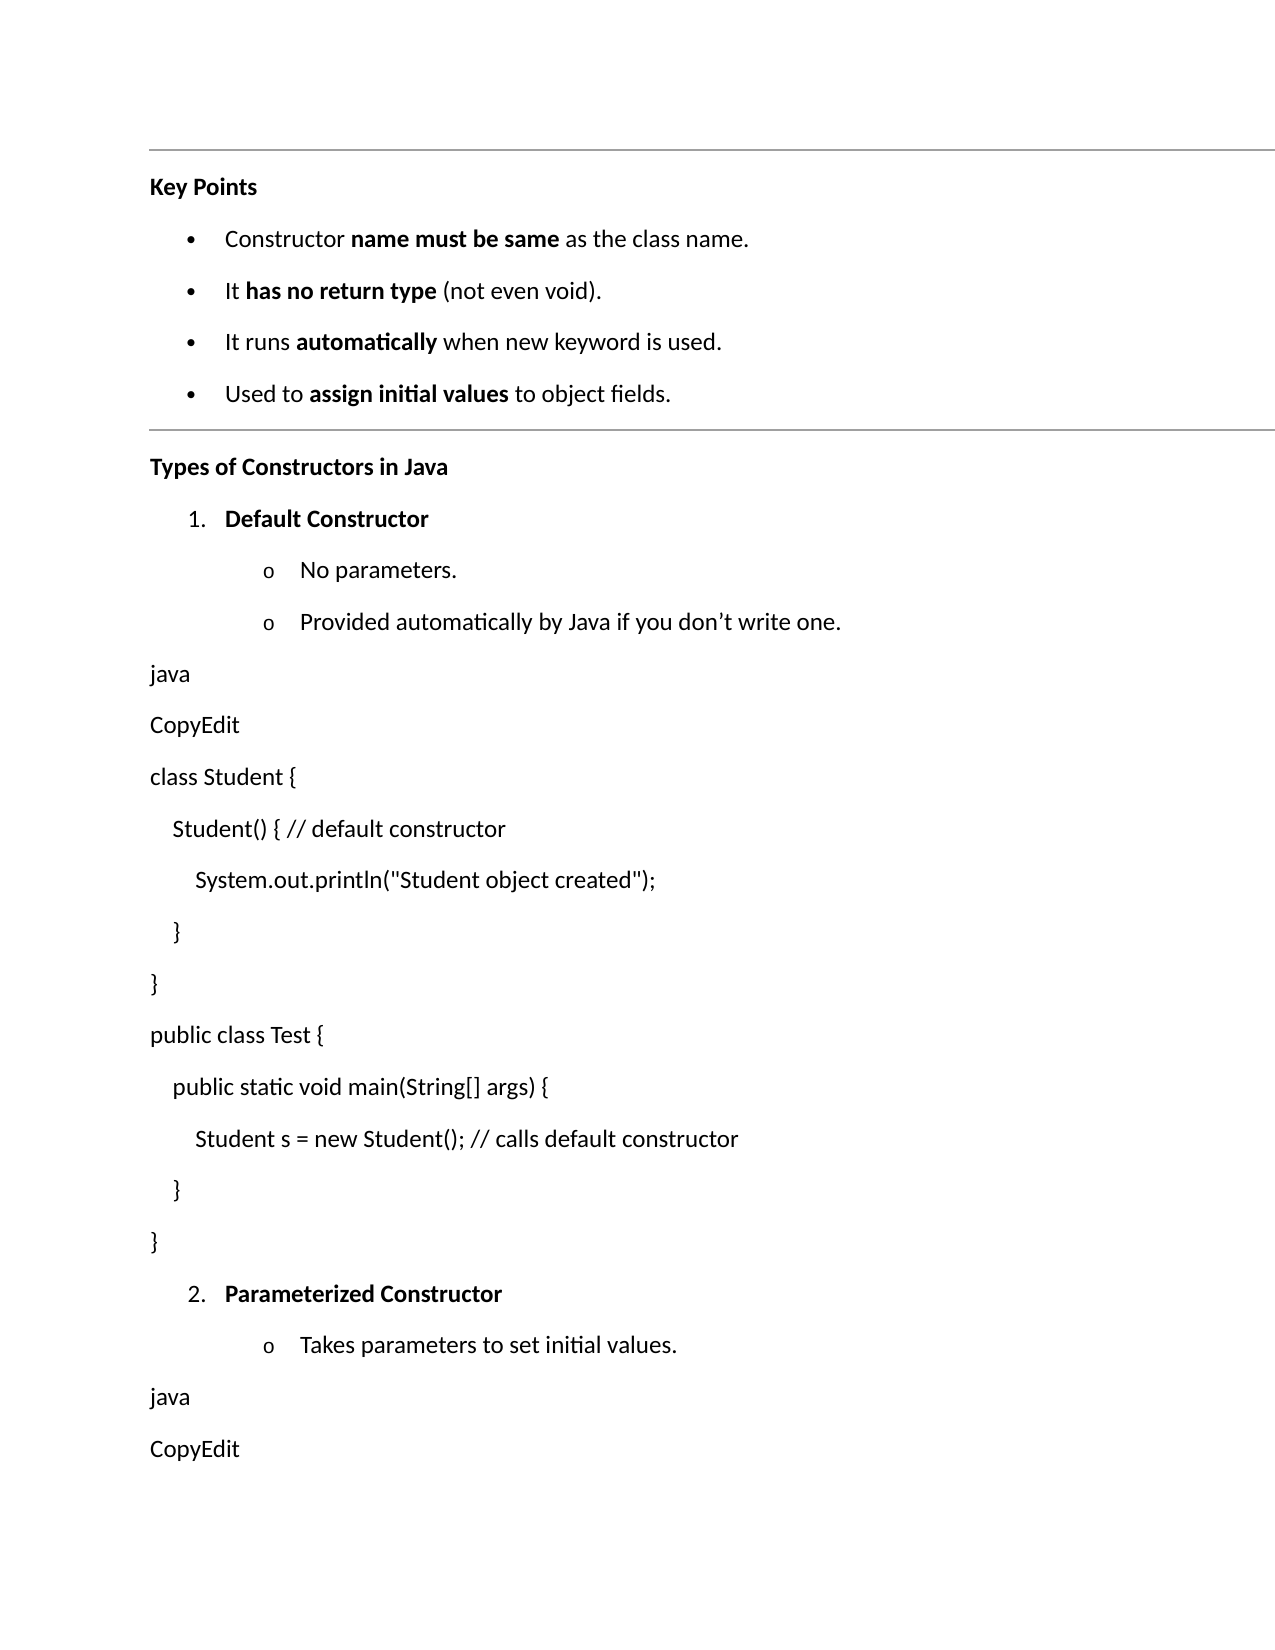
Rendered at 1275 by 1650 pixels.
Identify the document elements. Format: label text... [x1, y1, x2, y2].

text Student s = new Student(); // calls default constructor [150, 1123, 1125, 1153]
text public class Test { [150, 1019, 1125, 1050]
text } [150, 1174, 1125, 1205]
list Default Constructor [187, 503, 1125, 533]
text Types of Constructors in Java [150, 451, 1125, 482]
list Parameterized Constructor [187, 1278, 1125, 1308]
list Used to assign initial values to object fields. [187, 378, 1125, 409]
text class Student { [150, 761, 1125, 792]
list It has no return type (not even void). [187, 275, 1125, 305]
text } [150, 916, 1125, 947]
list Takes parameters to set initial values. [262, 1329, 1125, 1360]
list It runs automatically when new keyword is used. [187, 326, 1125, 357]
list No parameters. [262, 554, 1125, 585]
text CopyEdit [150, 1433, 1125, 1463]
text java [150, 1381, 1125, 1412]
text CopyEdit [150, 709, 1125, 740]
text Key Points [150, 171, 1125, 202]
text } [150, 1226, 1125, 1257]
text public static void main(String[] args) { [150, 1071, 1125, 1102]
text Student() { // default constructor [150, 813, 1125, 843]
list Constructor name must be same as the class name. [187, 223, 1125, 254]
text } [150, 968, 1125, 998]
text java [150, 658, 1125, 688]
text System.out.println("Student object created"); [150, 864, 1125, 895]
list Provided automatically by Java if you don’t write one. [262, 606, 1125, 637]
